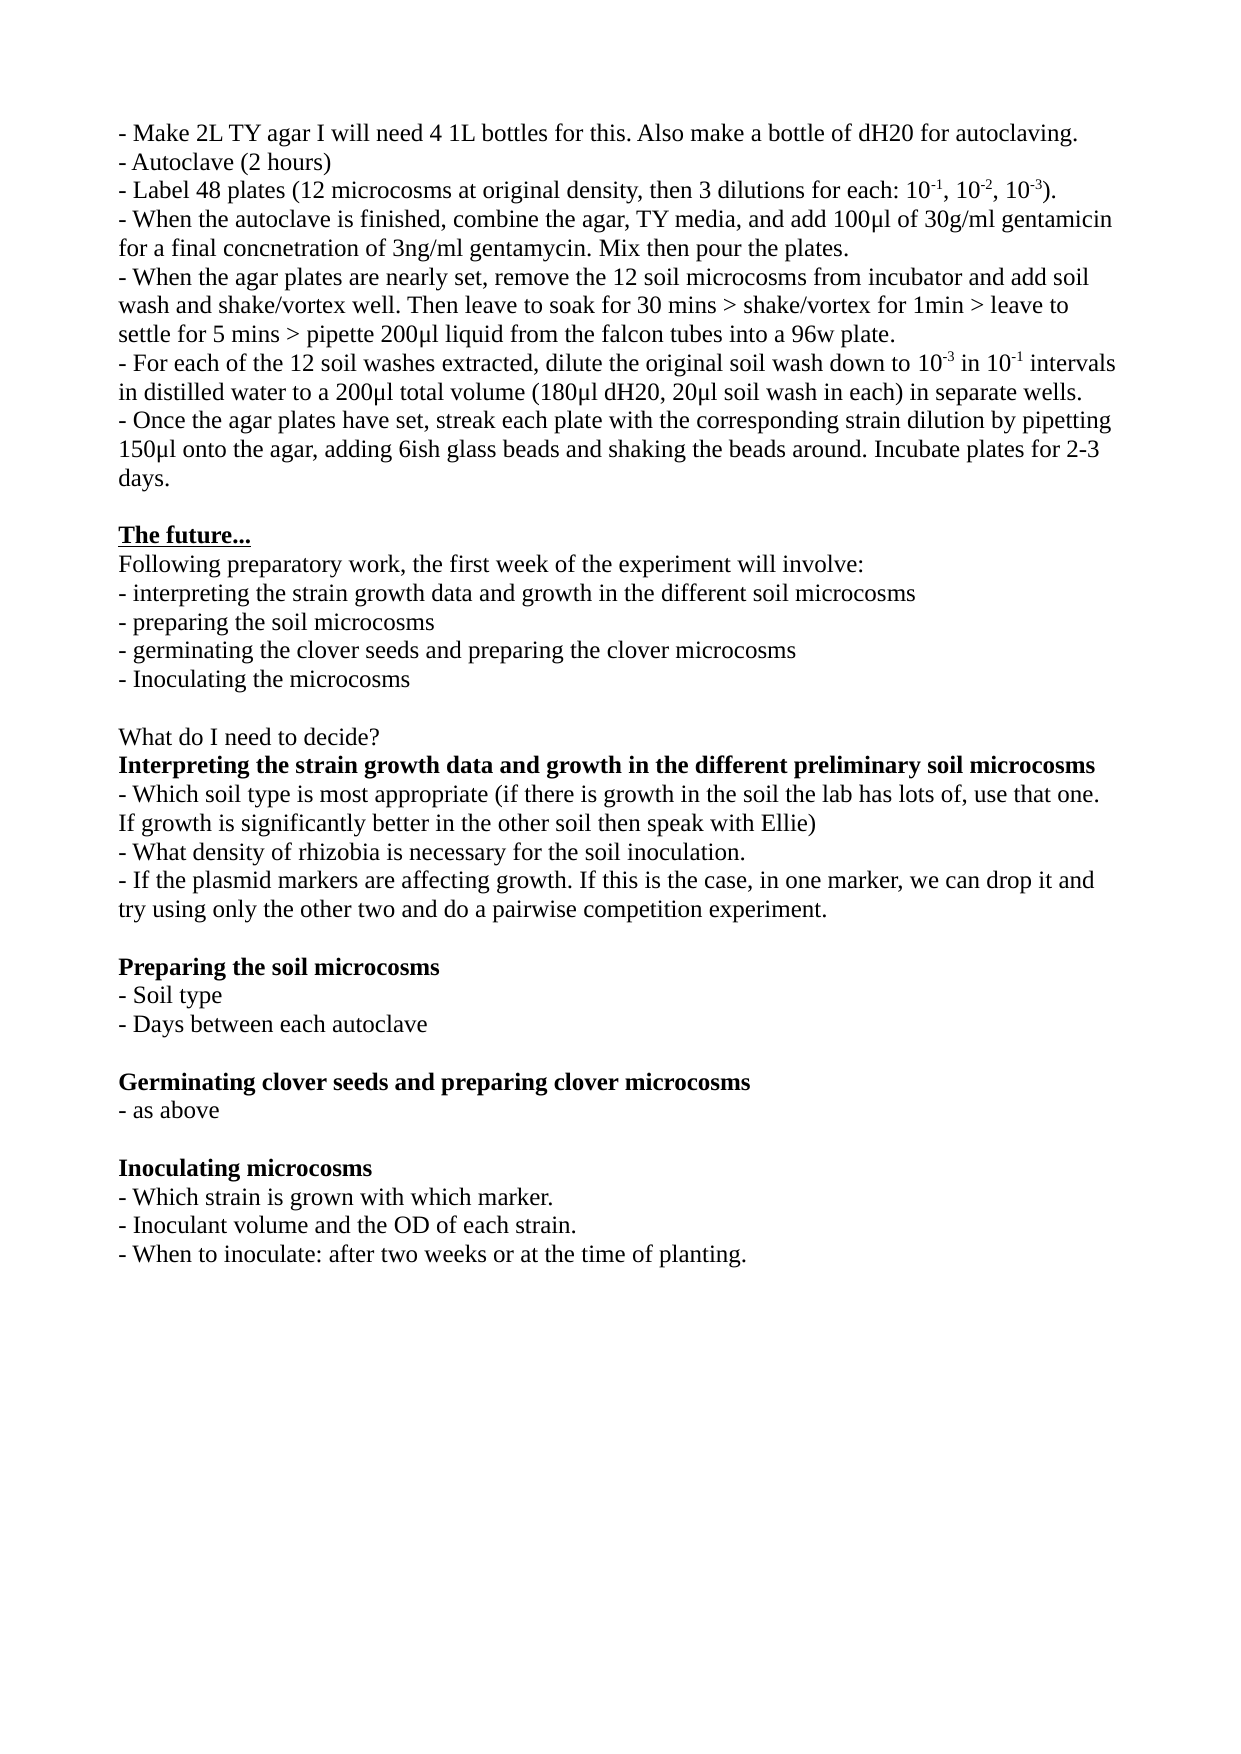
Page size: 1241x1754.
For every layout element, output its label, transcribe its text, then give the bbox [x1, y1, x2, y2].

text - germinating the clover seeds and preparing the clover microcosms [118, 636, 1122, 664]
text - If the plasmid markers are affecting growth. If this is the case, in one marker, we can drop it and try using only the other two and do a pairwise competition experiment. [118, 866, 1122, 923]
text - Days between each autoclave [118, 1009, 1122, 1038]
text - interpreting the strain growth data and growth in the different soil microcosms [118, 578, 1122, 607]
text - Which soil type is most appropriate (if there is growth in the soil the lab has lots of, use that one. If growth is significantly better in the other soil then speak with Ellie) [118, 779, 1122, 837]
text - Soil type [118, 981, 1122, 1009]
text - Inoculating the microcosms [118, 664, 1122, 693]
text Preparing the soil microcosms [118, 952, 1122, 981]
text Following preparatory work, the first week of the experiment will involve: [118, 549, 1122, 578]
text The future... [118, 521, 1122, 549]
text - as above [118, 1096, 1122, 1124]
text - What density of rhizobia is necessary for the soil inoculation. [118, 837, 1122, 866]
text Inoculating microcosms [118, 1153, 1122, 1182]
text - For each of the 12 soil washes extracted, dilute the original soil wash down to 10-3 in 10-1 intervals in distilled water to a 200μl total volume (180μl dH20, 20μl soil wash in each) in separate wells. [118, 348, 1122, 406]
text - Inoculant volume and the OD of each strain. [118, 1211, 1122, 1239]
text - When the autoclave is finished, combine the agar, TY media, and add 100μl of 30g/ml gentamicin for a final concnetration of 3ng/ml gentamycin. Mix then pour the plates. [118, 204, 1122, 262]
text - Autoclave (2 hours) [118, 147, 1122, 176]
text - When to inoculate: after two weeks or at the time of planting. [118, 1239, 1122, 1268]
text What do I need to decide? [118, 722, 1122, 751]
text Interpreting the strain growth data and growth in the different preliminary soil microcosms [118, 751, 1122, 779]
text - preparing the soil microcosms [118, 607, 1122, 636]
text - Once the agar plates have set, streak each plate with the corresponding strain dilution by pipetting 150μl onto the agar, adding 6ish glass beads and shaking the beads around. Incubate plates for 2-3 days. [118, 406, 1122, 492]
text - Label 48 plates (12 microcosms at original density, then 3 dilutions for each: 10-1, 10-2, 10-3). [118, 176, 1122, 204]
text - Make 2L TY agar I will need 4 1L bottles for this. Also make a bottle of dH20 for autoclaving. [118, 118, 1122, 147]
text - When the agar plates are nearly set, remove the 12 soil microcosms from incubator and add soil wash and shake/vortex well. Then leave to soak for 30 mins > shake/vortex for 1min > leave to settle for 5 mins > pipette 200μl liquid from the falcon tubes into a 96w plate. [118, 262, 1122, 348]
text Germinating clover seeds and preparing clover microcosms [118, 1067, 1122, 1096]
text - Which strain is grown with which marker. [118, 1182, 1122, 1211]
